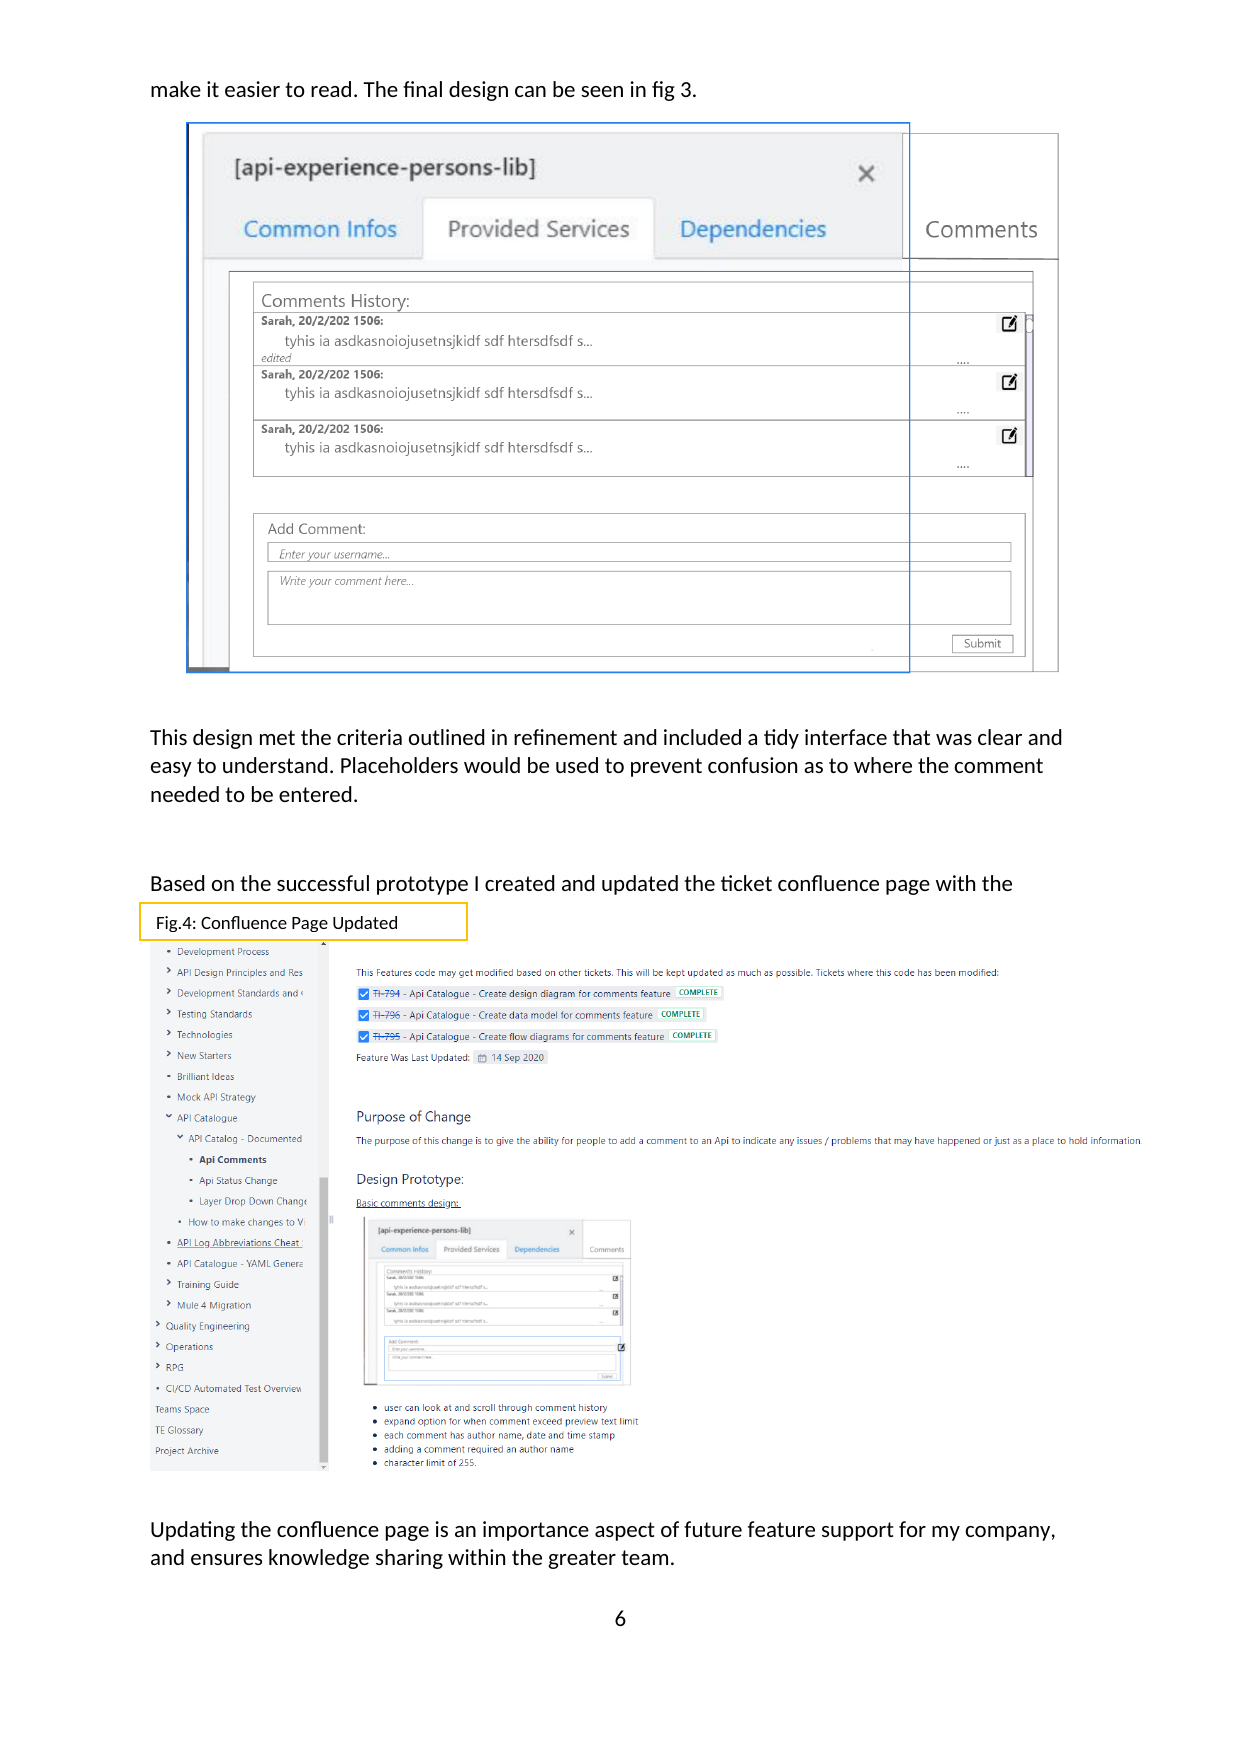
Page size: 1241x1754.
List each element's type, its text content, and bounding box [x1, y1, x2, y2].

text Based on the successful prototype I created and updated the ticket confluence page with the proposed designs (fig. 4). [150, 869, 1090, 926]
text make it easier to read. The final design can be seen in fig 3. [150, 75, 1090, 103]
text Updating the confluence page is an importance aspect of future feature support for my company, and ensures knowledge sharing within the greater team. [150, 1487, 1090, 1572]
text Fig.4: Confluence Page Updated [156, 911, 451, 931]
text This design met the criteria outlined in refinement and included a tidy interface that was clear and easy to understand. Placeholders would be used to prevent confusion as to where the comment needed to be entered. [150, 723, 1090, 808]
